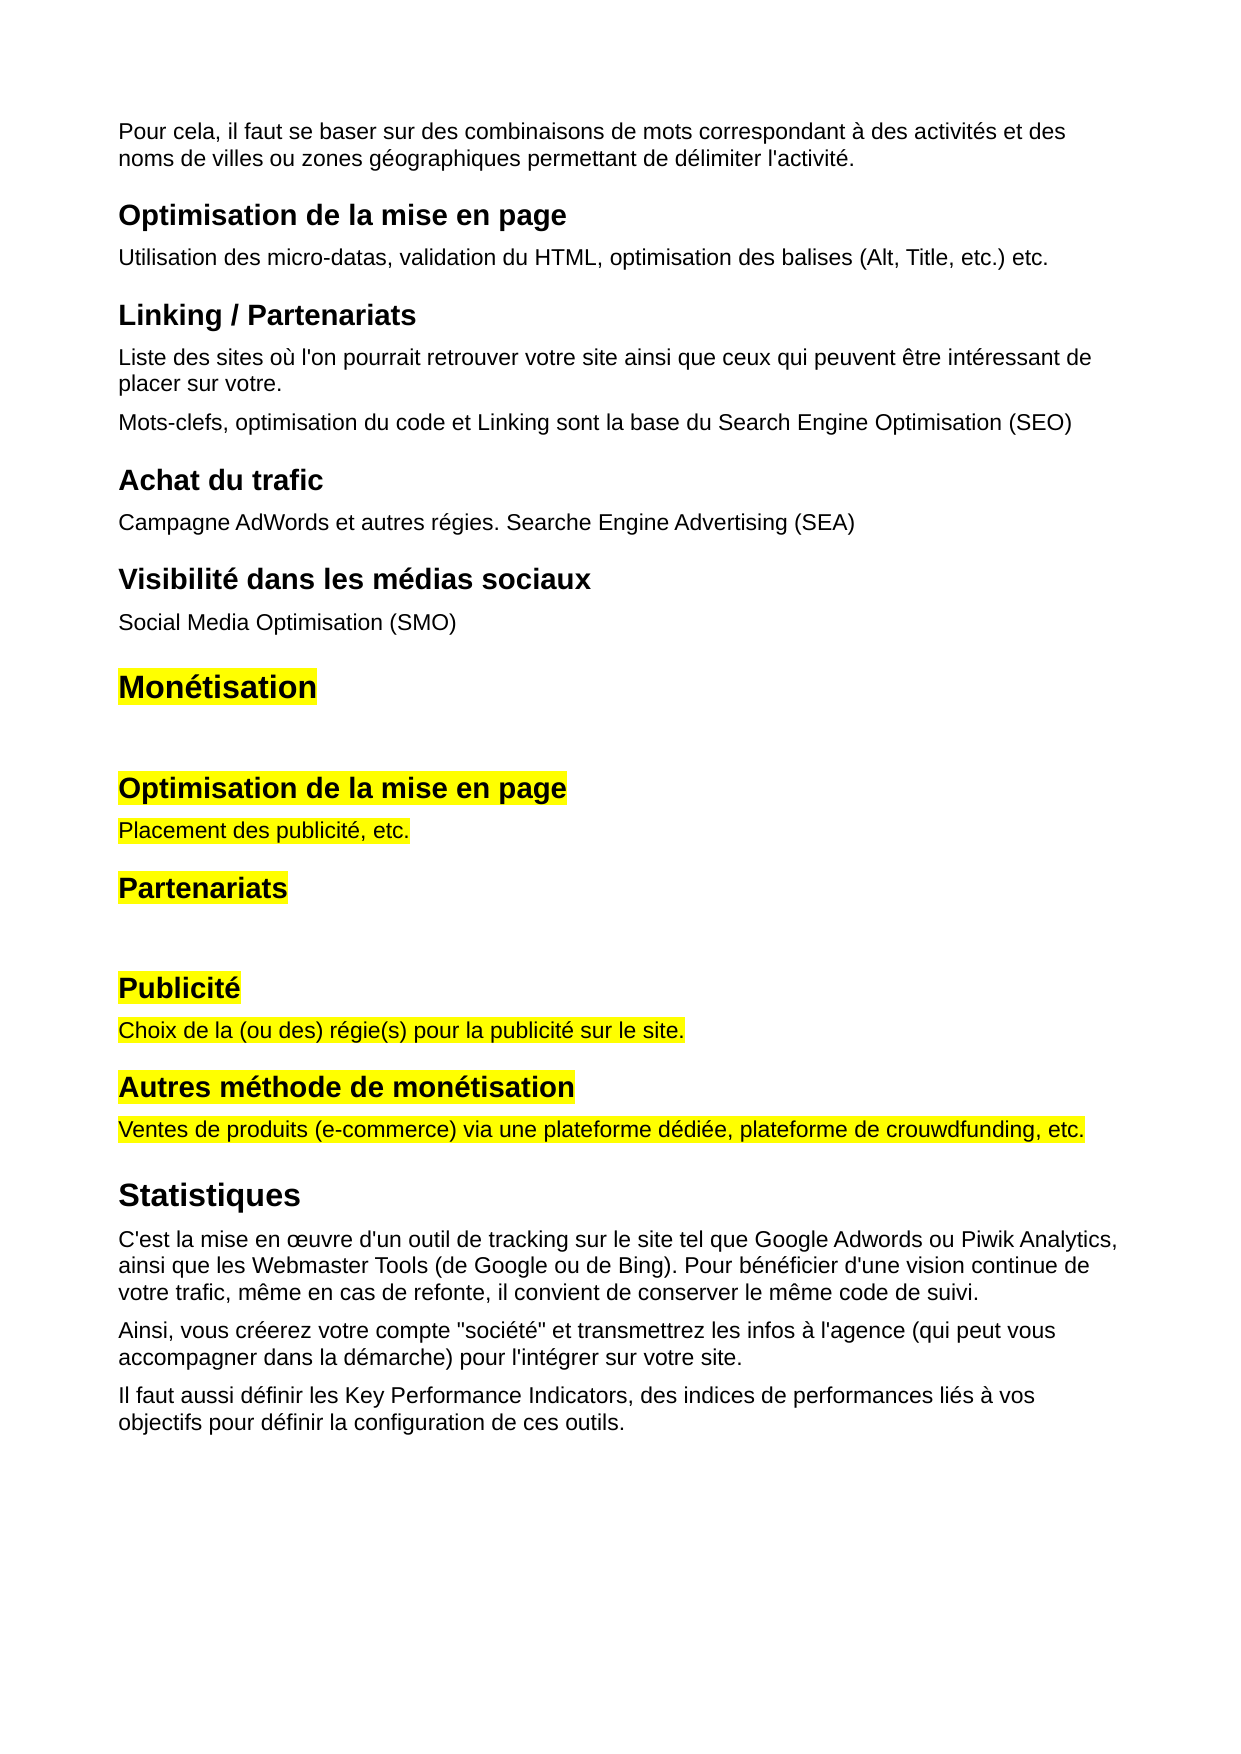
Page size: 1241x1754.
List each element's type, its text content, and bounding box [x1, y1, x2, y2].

text C'est la mise en œuvre d'un outil de tracking sur le site tel que Google Adwords ou Piwik Analytics, ainsi que les Webmaster Tools (de Google ou de Bing). Pour bénéficier d'une vision continue de votre trafic, même en cas de refonte, il convient de conserver le même code de suivi. [118, 1226, 1122, 1305]
subtitle Optimisation de la mise en page [118, 771, 1122, 805]
subtitle Linking / Partenariats [118, 298, 1122, 331]
subtitle Visibilité dans les médias sociaux [118, 562, 1122, 596]
subtitle Monétisation [118, 668, 1122, 705]
text Mots-clefs, optimisation du code et Linking sont la base du Search Engine Optimisation (SEO) [118, 409, 1122, 435]
text Campagne AdWords et autres régies. Searche Engine Advertising (SEA) [118, 509, 1122, 535]
text Utilisation des micro-datas, validation du HTML, optimisation des balises (Alt, Title, etc.) etc. [118, 244, 1122, 271]
text Ventes de produits (e-commerce) via une plateforme dédiée, plateforme de crouwdfunding, etc. [118, 1116, 1122, 1143]
subtitle Autres méthode de monétisation [118, 1070, 1122, 1104]
text Pour cela, il faut se baser sur des combinaisons de mots correspondant à des activités et des noms de villes ou zones géographiques permettant de délimiter l'activité. [118, 118, 1122, 171]
subtitle Optimisation de la mise en page [118, 198, 1122, 232]
subtitle Publicité [118, 971, 1122, 1004]
subtitle Partenariats [118, 871, 1122, 904]
text Il faut aussi définir les Key Performance Indicators, des indices de performances liés à vos objectifs pour définir la configuration de ces outils. [118, 1382, 1122, 1435]
text Choix de la (ou des) régie(s) pour la publicité sur le site. [118, 1017, 1122, 1043]
subtitle Achat du trafic [118, 462, 1122, 496]
text Ainsi, vous créerez votre compte "société" et transmettrez les infos à l'agence (qui peut vous accompagner dans la démarche) pour l'intégrer sur votre site. [118, 1317, 1122, 1370]
text Social Media Optimisation (SMO) [118, 608, 1122, 635]
text Liste des sites où l'on pourrait retrouver votre site ainsi que ceux qui peuvent être intéressant de placer sur votre. [118, 344, 1122, 397]
text Placement des publicité, etc. [118, 817, 1122, 844]
subtitle Statistiques [118, 1176, 1122, 1213]
